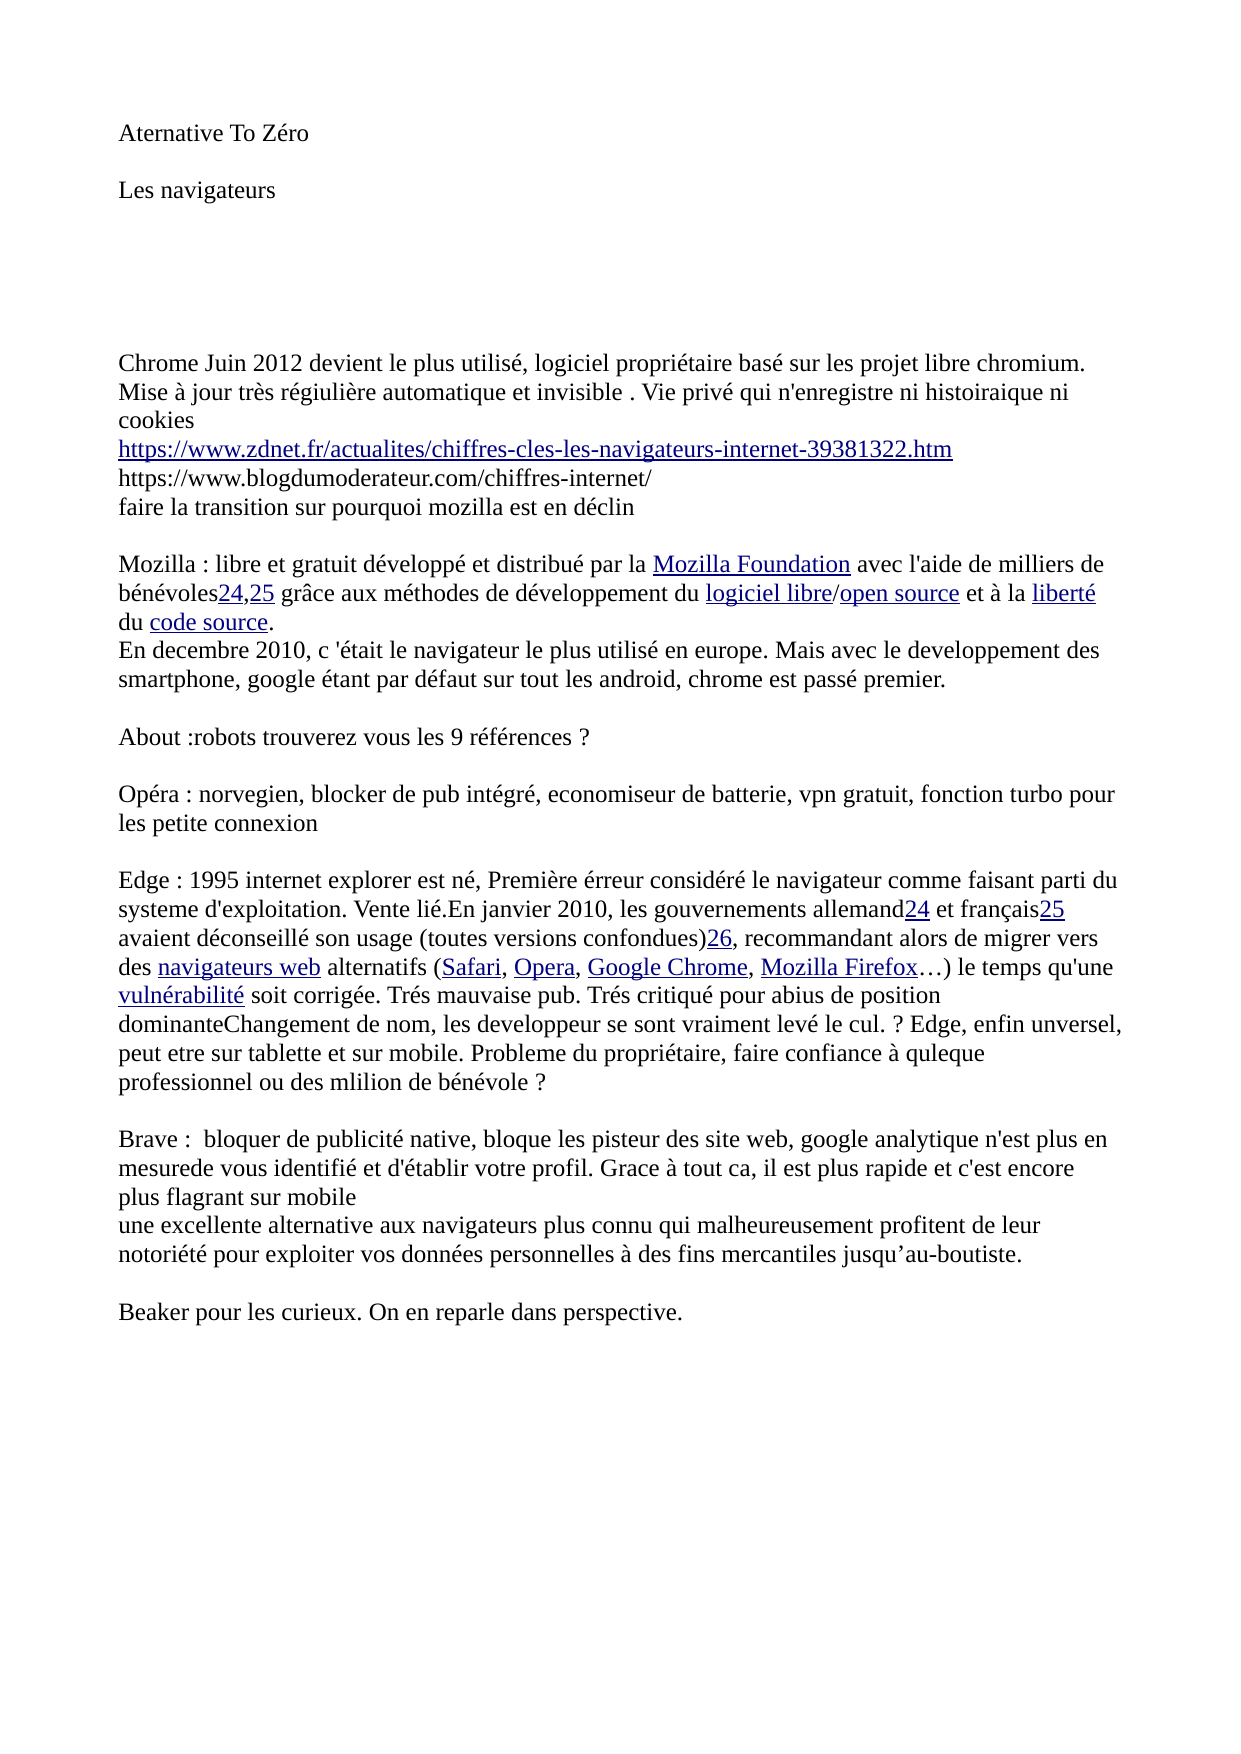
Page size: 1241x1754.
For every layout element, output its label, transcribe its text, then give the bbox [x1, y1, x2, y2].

text Opéra : norvegien, blocker de pub intégré, economiseur de batterie, vpn gratuit, fonction turbo pour les petite connexion [118, 779, 1122, 837]
text Aternative To Zéro [118, 118, 1122, 147]
text une excellente alternative aux navigateurs plus connu qui malheureusement profitent de leur notoriété pour exploiter vos données personnelles à des fins mercantiles jusqu’au-boutiste. [118, 1211, 1122, 1268]
text En decembre 2010, c 'était le navigateur le plus utilisé en europe. Mais avec le developpement des smartphone, google étant par défaut sur tout les android, chrome est passé premier. [118, 636, 1122, 693]
text https://www.blogdumoderateur.com/chiffres-internet/ [118, 463, 1122, 492]
text Mozilla : libre et gratuit développé et distribué par la Mozilla Foundation avec l'aide de milliers de bénévoles24,25 grâce aux méthodes de développement du logiciel libre/open source et à la liberté du code source. [118, 549, 1122, 636]
text Beaker pour les curieux. On en reparle dans perspective. [118, 1297, 1122, 1326]
text Edge : 1995 internet explorer est né, Première érreur considéré le navigateur comme faisant parti du systeme d'exploitation. Vente lié.En janvier 2010, les gouvernements allemand24 et français25 avaient déconseillé son usage (toutes versions confondues)26, recommandant alors de migrer vers des navigateurs web alternatifs (Safari, Opera, Google Chrome, Mozilla Firefox…) le temps qu'une vulnérabilité soit corrigée. Trés mauvaise pub. Trés critiqué pour abius de position dominanteChangement de nom, les developpeur se sont vraiment levé le cul. ? Edge, enfin unversel, peut etre sur tablette et sur mobile. Probleme du propriétaire, faire confiance à quleque professionnel ou des mlilion de bénévole ? [118, 866, 1122, 1096]
text About :robots trouverez vous les 9 références ? [118, 722, 1122, 751]
text Les navigateurs [118, 176, 1122, 204]
text Chrome Juin 2012 devient le plus utilisé, logiciel propriétaire basé sur les projet libre chromium. Mise à jour très régiulière automatique et invisible . Vie privé qui n'enregistre ni histoiraique ni cookies [118, 348, 1122, 434]
text https://www.zdnet.fr/actualites/chiffres-cles-les-navigateurs-internet-39381322.htm [118, 434, 1122, 463]
text faire la transition sur pourquoi mozilla est en déclin [118, 492, 1122, 521]
text Brave : bloquer de publicité native, bloque les pisteur des site web, google analytique n'est plus en mesurede vous identifié et d'établir votre profil. Grace à tout ca, il est plus rapide et c'est encore plus flagrant sur mobile [118, 1124, 1122, 1211]
